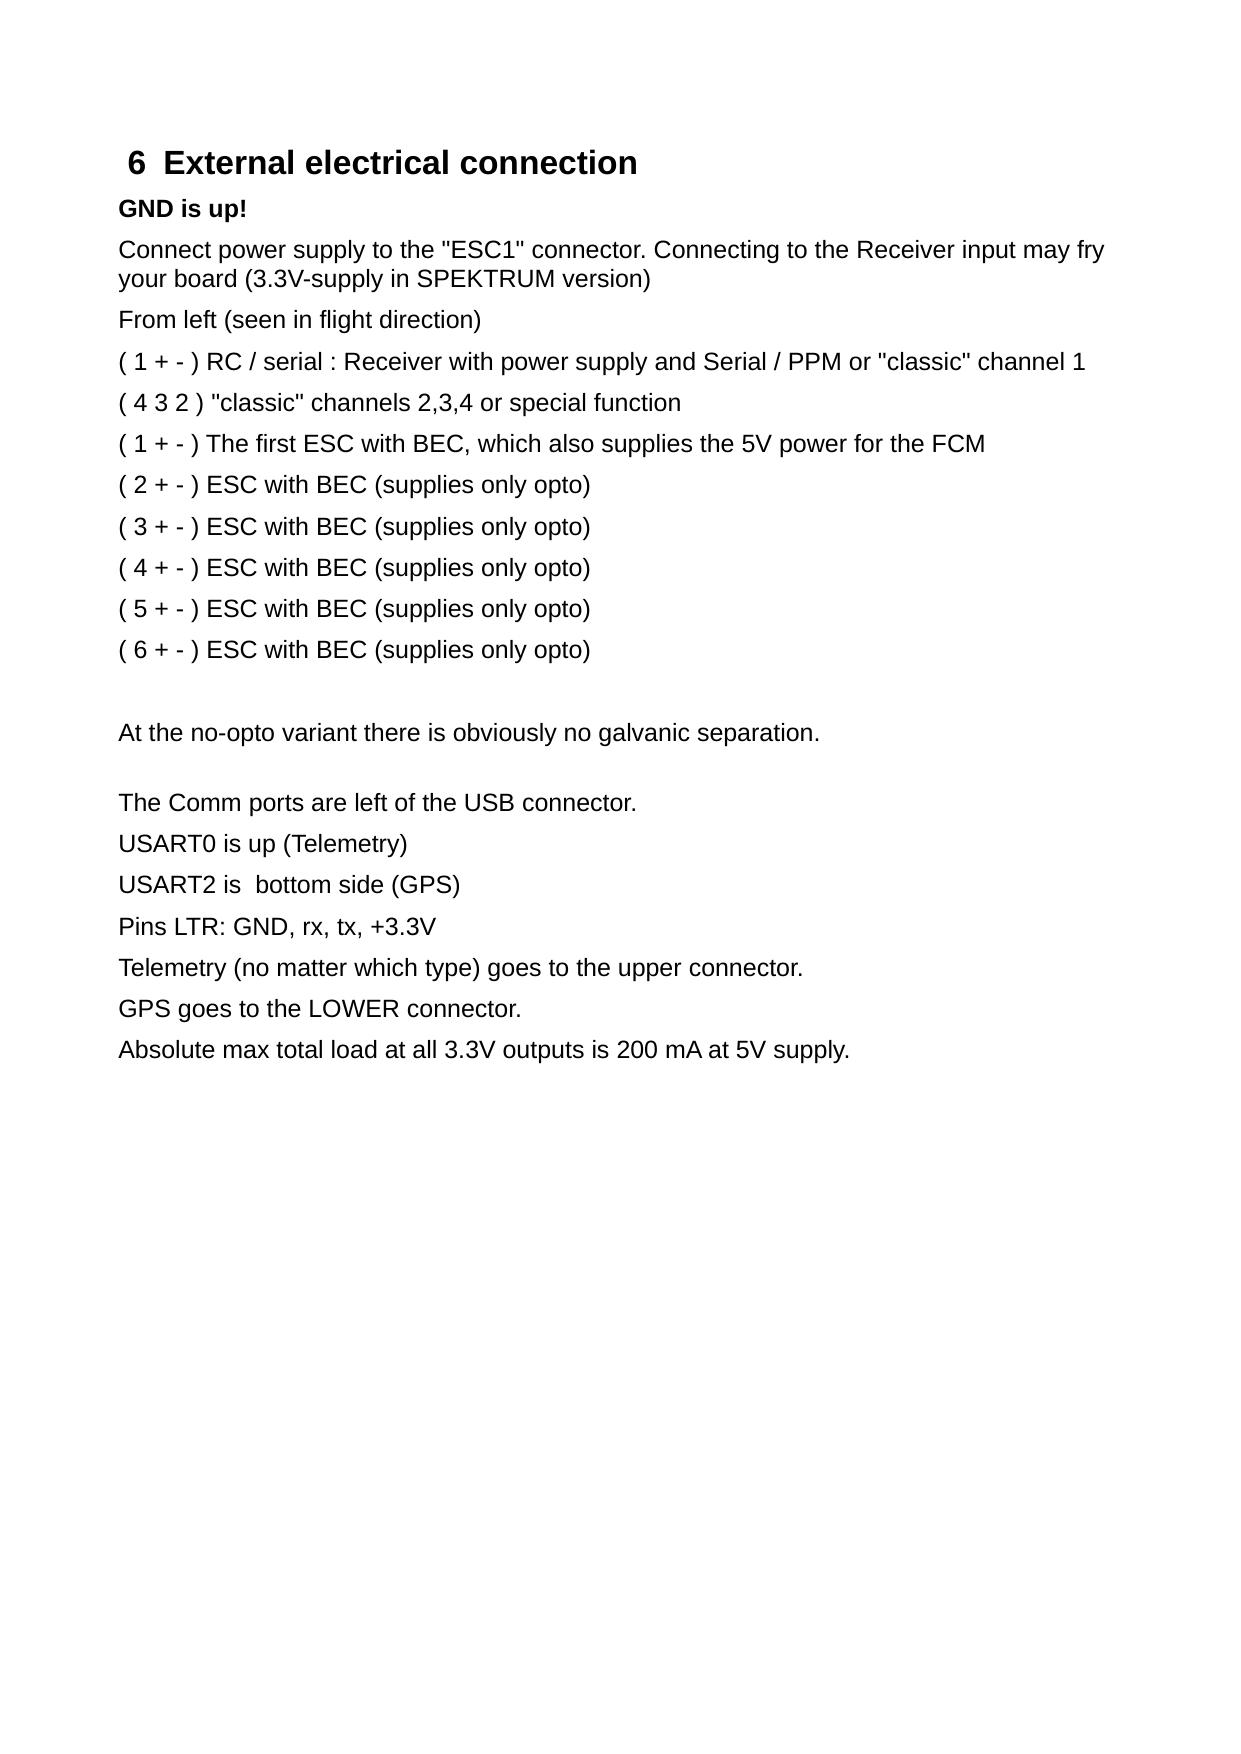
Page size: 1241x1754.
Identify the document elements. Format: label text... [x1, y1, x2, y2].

text ( 4 3 2 ) "classic" channels 2,3,4 or special function [118, 388, 1122, 417]
text ( 2 + - ) ESC with BEC (supplies only opto) [118, 471, 1122, 499]
text Telemetry (no matter which type) goes to the upper connector. [118, 953, 1122, 982]
text ( 3 + - ) ESC with BEC (supplies only opto) [118, 512, 1122, 541]
text ( 5 + - ) ESC with BEC (supplies only opto) [118, 594, 1122, 623]
text At the no-opto variant there is obviously no galvanic separation. [118, 718, 1122, 747]
text ( 6 + - ) ESC with BEC (supplies only opto) [118, 636, 1122, 664]
text Pins LTR: GND, rx, tx, +3.3V [118, 912, 1122, 941]
text GND is up! [118, 194, 1122, 223]
text Absolute max total load at all 3.3V outputs is 200 mA at 5V supply. [118, 1036, 1122, 1064]
subtitle External electrical connection [118, 143, 1122, 182]
text ( 4 + - ) ESC with BEC (supplies only opto) [118, 553, 1122, 582]
text ( 1 + - ) The first ESC with BEC, which also supplies the 5V power for the FCM [118, 429, 1122, 458]
text USART2 is bottom side (GPS) [118, 871, 1122, 899]
text From left (seen in flight direction) [118, 306, 1122, 334]
text Connect power supply to the "ESC1" connector. Connecting to the Receiver input may fry your board (3.3V-supply in SPEKTRUM version) [118, 236, 1122, 293]
text ( 1 + - ) RC / serial : Receiver with power supply and Serial / PPM or "classic" channel 1 [118, 347, 1122, 376]
text The Comm ports are left of the USB connector. [118, 759, 1122, 817]
text GPS goes to the LOWER connector. [118, 994, 1122, 1023]
text USART0 is up (Telemetry) [118, 829, 1122, 858]
